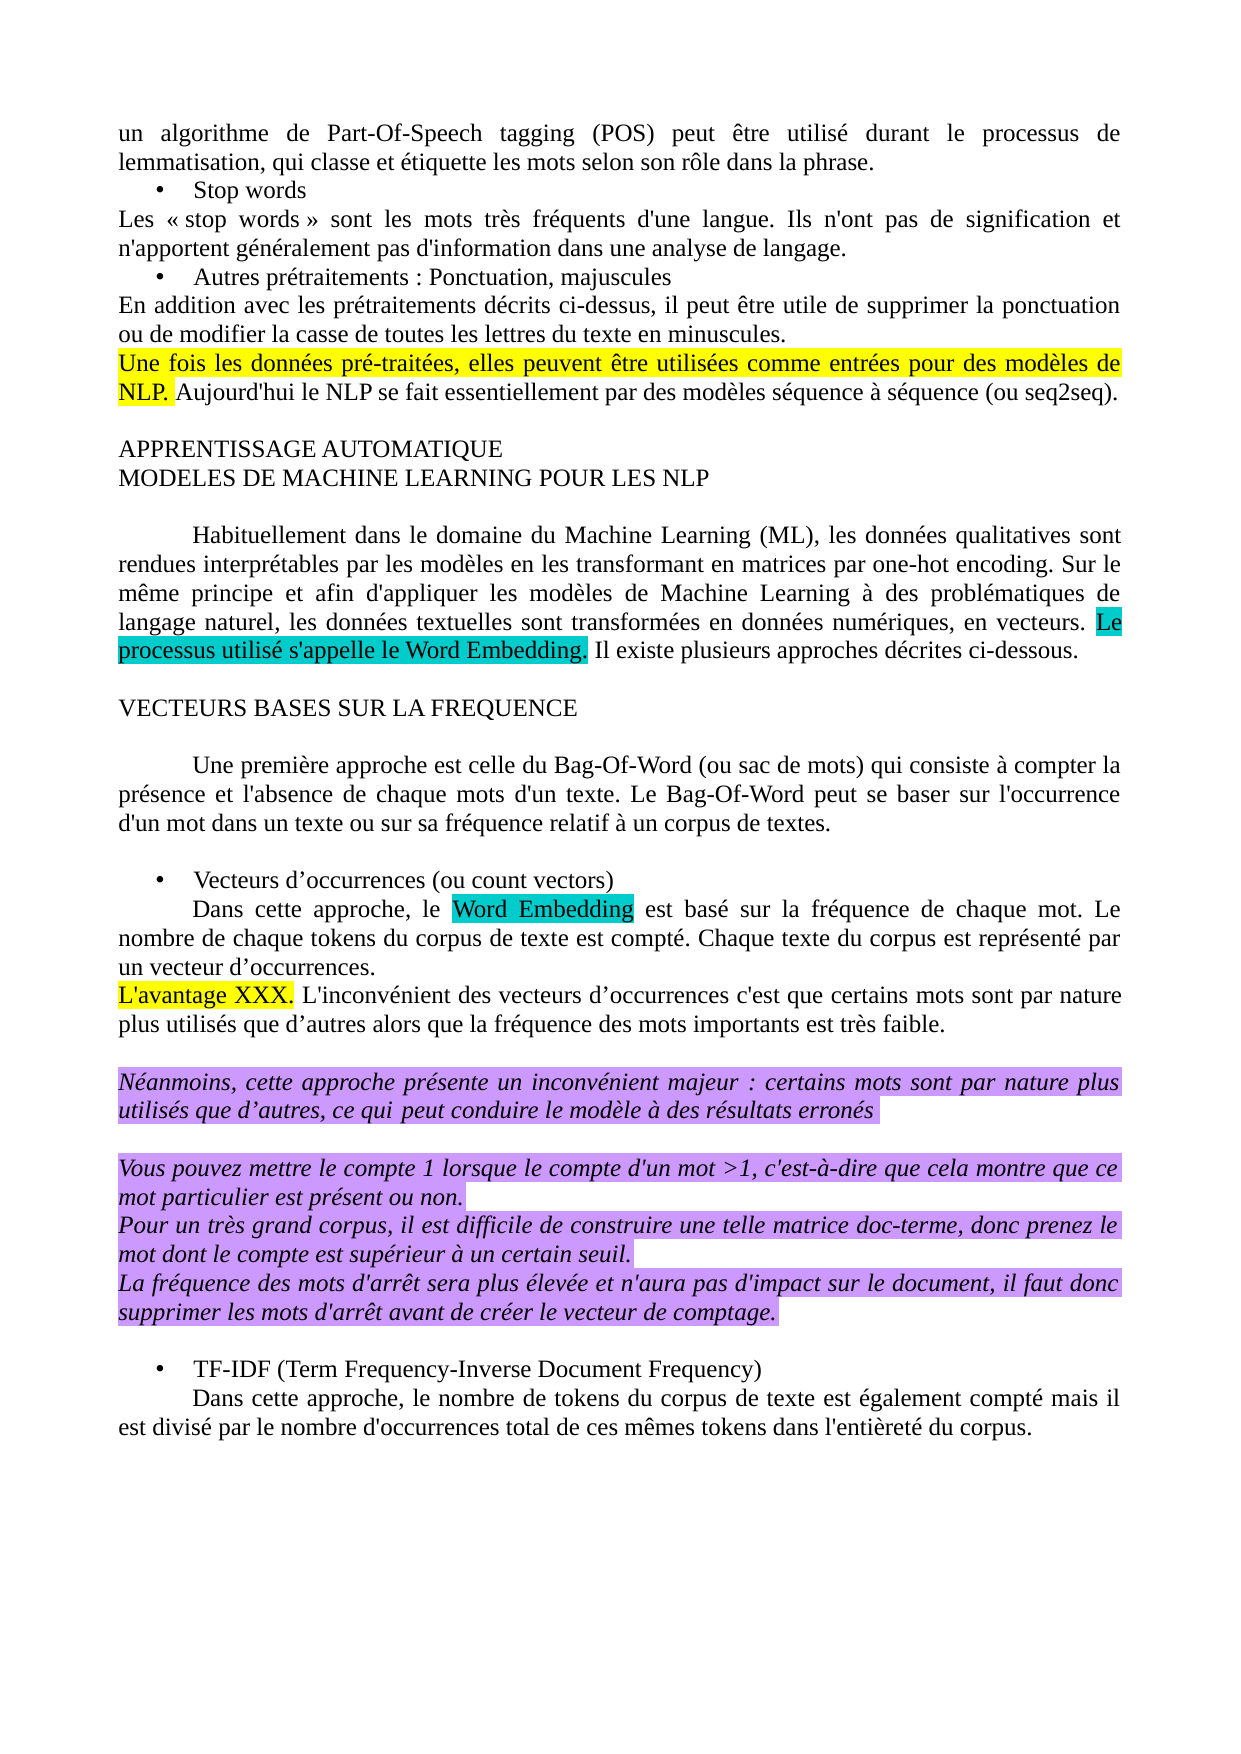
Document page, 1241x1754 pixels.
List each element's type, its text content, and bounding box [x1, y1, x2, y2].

text Habituellement dans le domaine du Machine Learning (ML), les données qualitatives sont rendues interprétables par les modèles en les transformant en matrices par one-hot encoding. Sur le même principe et afin d'appliquer les modèles de Machine Learning à des problématiques de langage naturel, les données textuelles sont transformées en données numériques, en vecteurs. Le processus utilisé s'appelle le Word Embedding. Il existe plusieurs approches décrites ci-dessous. [118, 521, 1122, 664]
text Dans cette approche, le nombre de tokens du corpus de texte est également compté mais il est divisé par le nombre d'occurrences total de ces mêmes tokens dans l'entièreté du corpus. [118, 1383, 1122, 1441]
text Dans cette approche, le Word Embedding est basé sur la fréquence de chaque mot. Le nombre de chaque tokens du corpus de texte est compté. Chaque texte du corpus est représenté par un vecteur d’occurrences. [118, 894, 1122, 981]
text VECTEURS BASES SUR LA FREQUENCE [118, 693, 1122, 722]
text APPRENTISSAGE AUTOMATIQUE [118, 434, 1122, 463]
list Vecteurs d’occurrences (ou count vectors) [156, 866, 1122, 894]
text En addition avec les prétraitements décrits ci-dessus, il peut être utile de supprimer la ponctuation ou de modifier la casse de toutes les lettres du texte en minuscules. [118, 291, 1122, 348]
list Autres prétraitements : Ponctuation, majuscules [156, 262, 1122, 291]
text Une fois les données pré-traitées, elles peuvent être utilisées comme entrées pour des modèles de NLP. Aujourd'hui le NLP se fait essentiellement par des modèles séquence à séquence (ou seq2seq). [118, 348, 1122, 406]
text Vous pouvez mettre le compte 1 lorsque le compte d'un mot >1, c'est-à-dire que cela montre que ce mot particulier est présent ou non. [118, 1153, 1122, 1211]
text MODELES DE MACHINE LEARNING POUR LES NLP [118, 463, 1122, 492]
text Pour un très grand corpus, il est difficile de construire une telle matrice doc-terme, donc prenez le mot dont le compte est supérieur à un certain seuil. [118, 1211, 1122, 1268]
text un algorithme de Part-Of-Speech tagging (POS) peut être utilisé durant le processus de lemmatisation, qui classe et étiquette les mots selon son rôle dans la phrase. [118, 118, 1122, 176]
list TF-IDF (Term Frequency-Inverse Document Frequency) [156, 1354, 1122, 1383]
text Les « stop words » sont les mots très fréquents d'une langue. Ils n'ont pas de signification et n'apportent généralement pas d'information dans une analyse de langage. [118, 204, 1122, 262]
list Stop words [156, 176, 1122, 204]
text Une première approche est celle du Bag-Of-Word (ou sac de mots) qui consiste à compter la présence et l'absence de chaque mots d'un texte. Le Bag-Of-Word peut se baser sur l'occurrence d'un mot dans un texte ou sur sa fréquence relatif à un corpus de textes. [118, 751, 1122, 837]
text Néanmoins, cette approche présente un inconvénient majeur : certains mots sont par nature plus utilisés que d’autres, ce qui peut conduire le modèle à des résultats erronés [118, 1067, 1122, 1124]
text L'avantage XXX. L'inconvénient des vecteurs d’occurrences c'est que certains mots sont par nature plus utilisés que d’autres alors que la fréquence des mots importants est très faible. [118, 981, 1122, 1038]
text La fréquence des mots d'arrêt sera plus élevée et n'aura pas d'impact sur le document, il faut donc supprimer les mots d'arrêt avant de créer le vecteur de comptage. [118, 1268, 1122, 1326]
